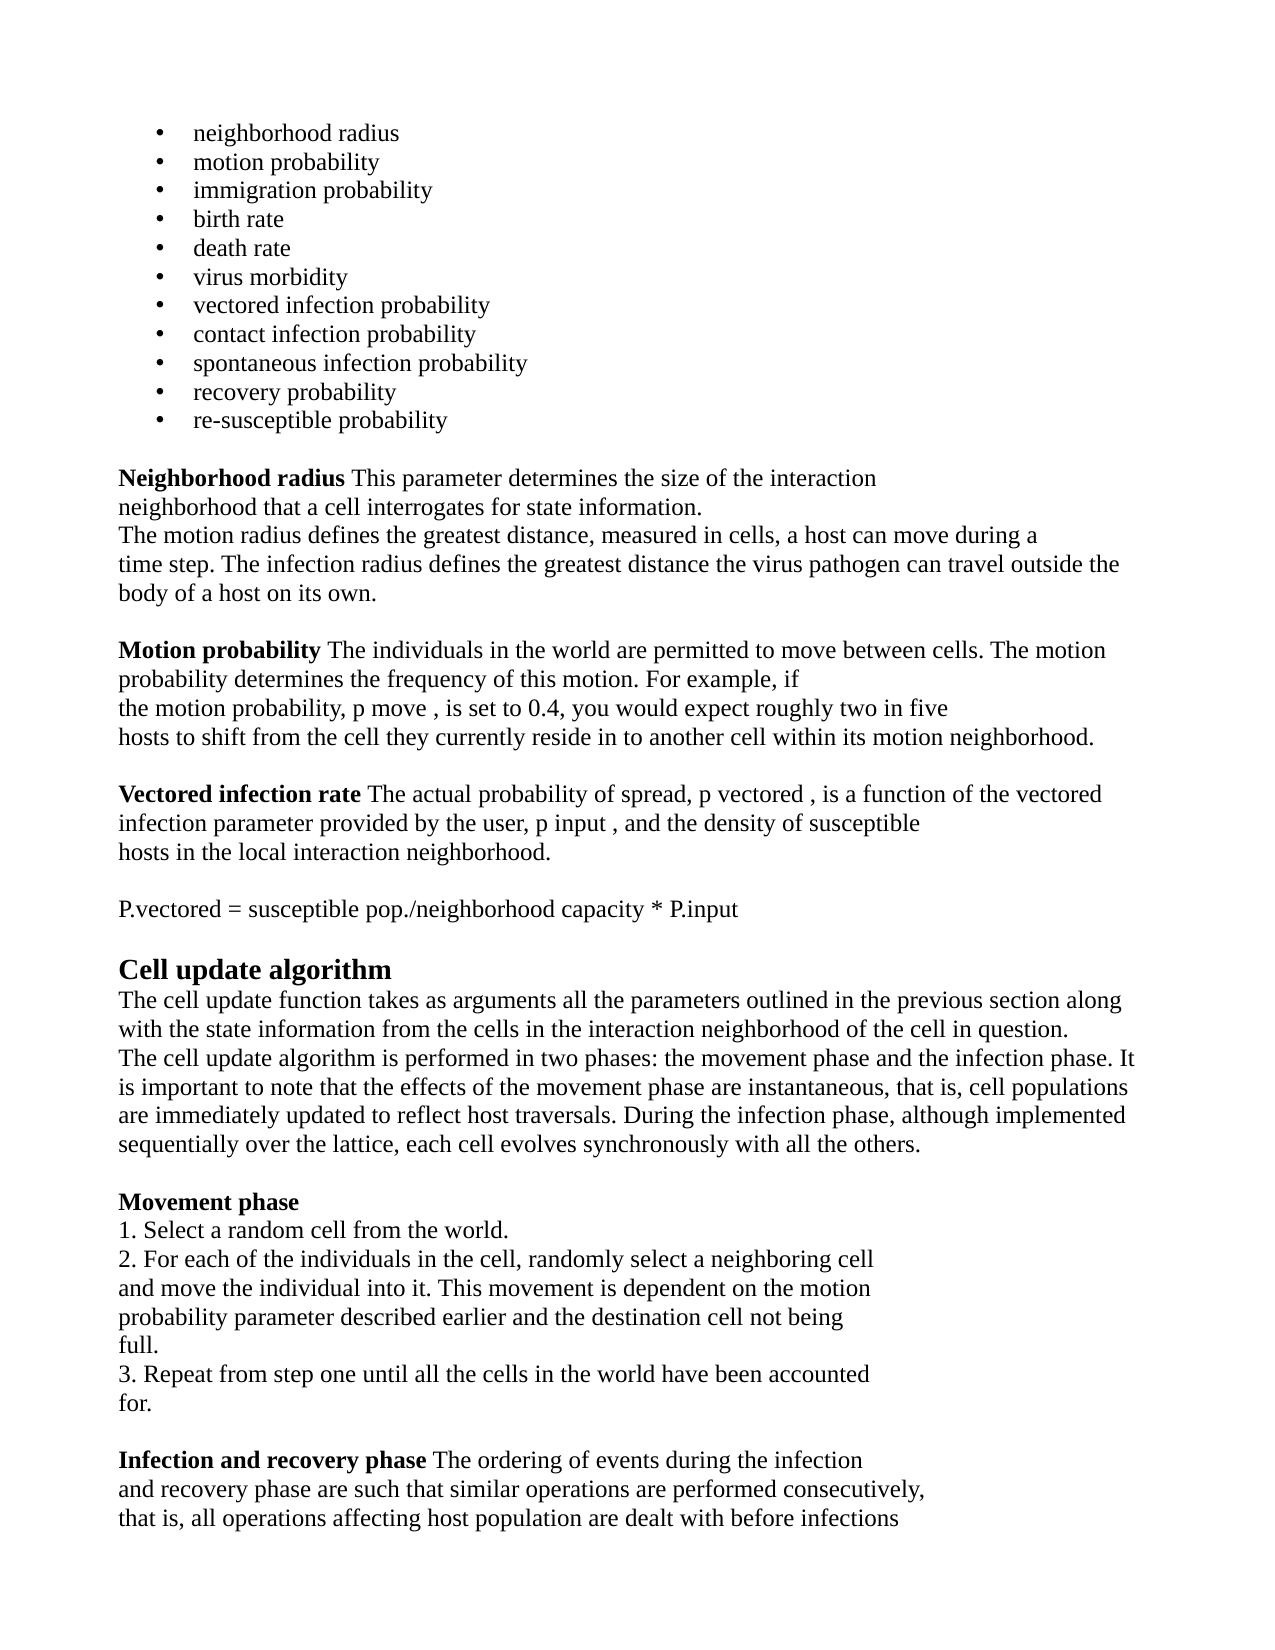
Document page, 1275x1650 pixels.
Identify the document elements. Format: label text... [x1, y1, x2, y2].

list vectored infection probability [156, 291, 1157, 319]
text Infection and recovery phase The ordering of events during the infection [118, 1445, 1157, 1474]
text hosts in the local interaction neighborhood. [118, 837, 1157, 866]
text Motion probability The individuals in the world are permitted to move between cells. The motion probability determines the frequency of this motion. For example, if [118, 636, 1157, 693]
text The cell update function takes as arguments all the parameters outlined in the previous section along with the state information from the cells in the interaction neighborhood of the cell in question. [118, 985, 1157, 1043]
text 2. For each of the individuals in the cell, randomly select a neighboring cell [118, 1244, 1157, 1273]
text 1. Select a random cell from the world. [118, 1215, 1157, 1244]
list neighborhood radius [156, 118, 1157, 147]
text Cell update algorithm [118, 952, 1157, 985]
text Neighborhood radius This parameter determines the size of the interaction [118, 463, 1157, 492]
text Movement phase [118, 1187, 1157, 1215]
text time step. The infection radius defines the greatest distance the virus pathogen can travel outside the body of a host on its own. [118, 549, 1157, 607]
text 3. Repeat from step one until all the cells in the world have been accounted [118, 1359, 1157, 1388]
text P.vectored = susceptible pop./neighborhood capacity * P.input [118, 894, 1157, 923]
text for. [118, 1388, 1157, 1417]
text and recovery phase are such that similar operations are performed consecutively, [118, 1474, 1157, 1503]
list immigration probability [156, 176, 1157, 204]
text hosts to shift from the cell they currently reside in to another cell within its motion neighborhood. [118, 722, 1157, 751]
list birth rate [156, 204, 1157, 233]
text the motion probability, p move , is set to 0.4, you would expect roughly two in five [118, 693, 1157, 722]
text Vectored infection rate The actual probability of spread, p vectored , is a function of the vectored [118, 779, 1157, 808]
list contact infection probability [156, 319, 1157, 348]
list spontaneous infection probability [156, 348, 1157, 377]
text probability parameter described earlier and the destination cell not being [118, 1302, 1157, 1330]
text full. [118, 1330, 1157, 1359]
list motion probability [156, 147, 1157, 176]
text and move the individual into it. This movement is dependent on the motion [118, 1273, 1157, 1302]
text neighborhood that a cell interrogates for state information. [118, 492, 1157, 521]
list re-susceptible probability [156, 406, 1157, 434]
text The cell update algorithm is performed in two phases: the movement phase and the infection phase. It is important to note that the effects of the movement phase are instantaneous, that is, cell populations are immediately updated to reflect host traversals. During the infection phase, although implemented sequentially over the lattice, each cell evolves synchronously with all the others. [118, 1043, 1157, 1158]
list recovery probability [156, 377, 1157, 406]
text infection parameter provided by the user, p input , and the density of susceptible [118, 808, 1157, 837]
text The motion radius defines the greatest distance, measured in cells, a host can move during a [118, 521, 1157, 549]
list virus morbidity [156, 262, 1157, 291]
list death rate [156, 233, 1157, 262]
text that is, all operations affecting host population are dealt with before infections [118, 1503, 1157, 1532]
